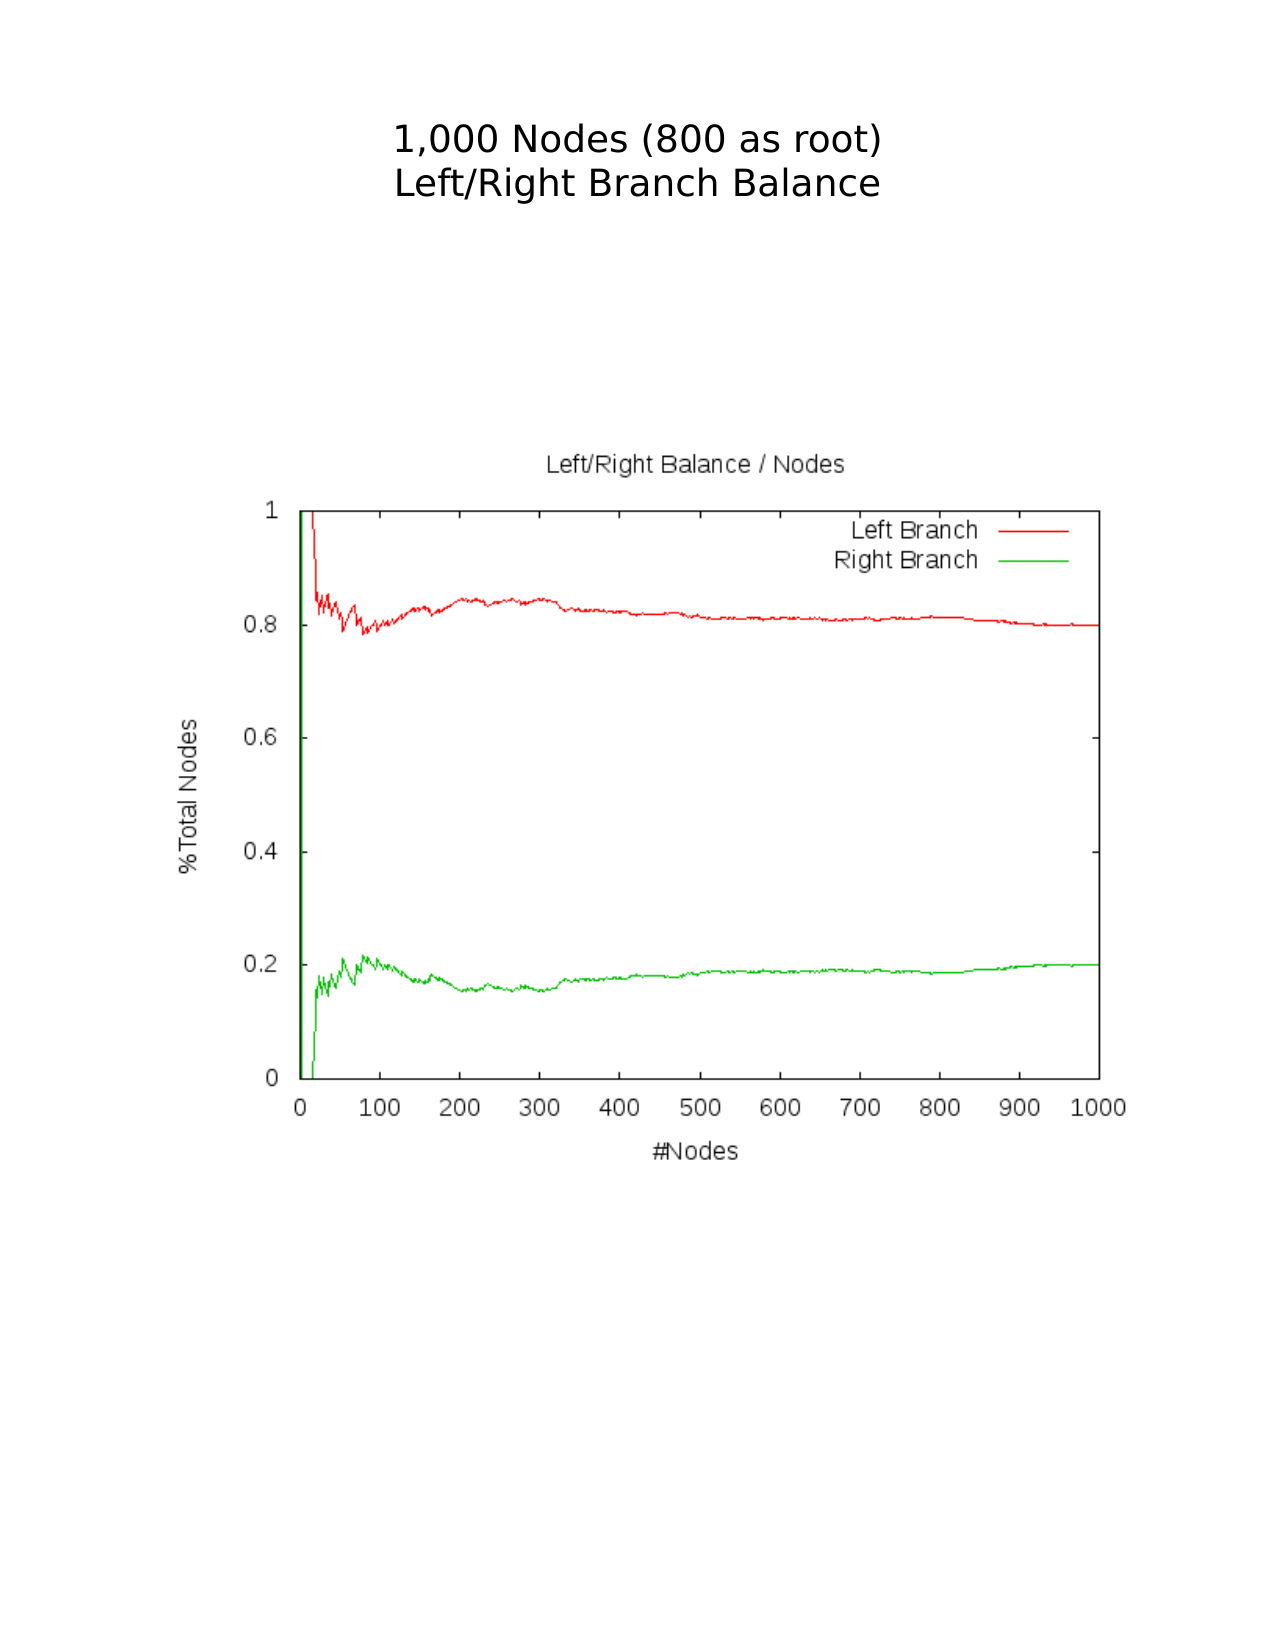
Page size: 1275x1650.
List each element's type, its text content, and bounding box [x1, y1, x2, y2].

text Left/Right Branch Balance [118, 162, 1157, 205]
picture [137, 423, 1138, 1174]
text 1,000 Nodes (800 as root) [118, 118, 1157, 162]
